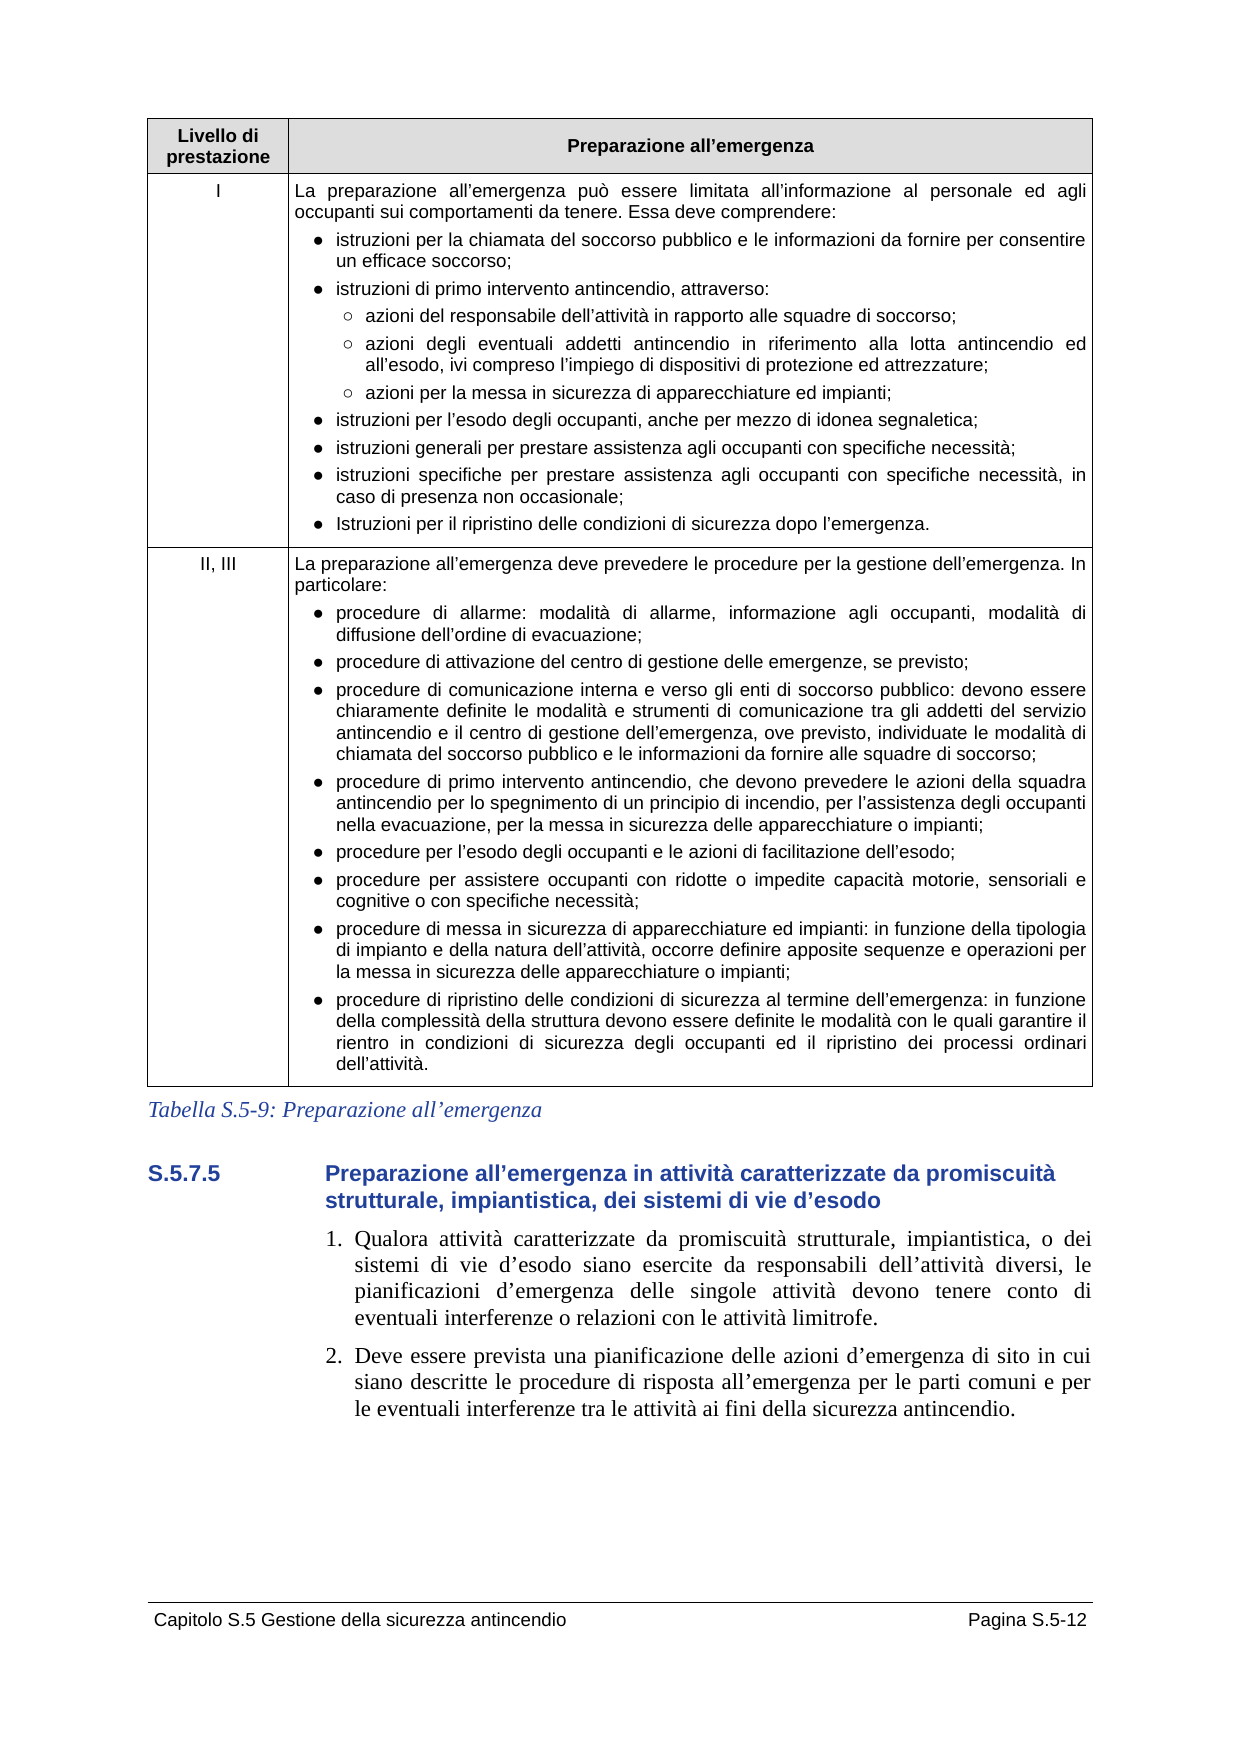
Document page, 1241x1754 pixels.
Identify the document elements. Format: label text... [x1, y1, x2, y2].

list Deve essere prevista una pianificazione delle azioni d’emergenza di sito in cui siano descritte le procedure di risposta all’emergenza per le parti comuni e per le eventuali interferenze tra le attività ai fini della sicurezza antincendio. [342, 1342, 1093, 1421]
text Tabella S.5-9: Preparazione all’emergenza [148, 1096, 1093, 1122]
list Qualora attività caratterizzate da promiscuità strutturale, impiantistica, o dei sistemi di vie d’esodo siano esercite da responsabili dell’attività diversi, le pianificazioni d’emergenza delle singole attività devono tenere conto di eventuali interferenze o relazioni con le attività limitrofe. [342, 1225, 1093, 1330]
table_cell La preparazione all’emergenza deve prevedere le procedure per la gestione dell’emergenza. In particolare: procedure di allarme: modalità di allarme, informazione agli occupanti, modalità di diffusione dell’ordine di evacuazione; procedure di attivazione del centro di gestione delle emergenze, se previsto; procedure di comunicazione interna e verso gli enti di soccorso pubblico: devono essere chiaramente definite le modalità e strumenti di comunicazione tra gli addetti del servizio antincendio e il centro di gestione dell’emergenza, ove previsto, individuate le modalità di chiamata del soccorso pubblico e le informazioni da fornire alle squadre di soccorso; procedure di primo intervento antincendio, che devono prevedere le azioni della squadra antincendio per lo spegnimento di un principio di incendio, per l’assistenza degli occupanti nella evacuazione, per la messa in sicurezza delle apparecchiature o impianti; procedure per l’esodo degli occupanti e le azioni di facilitazione dell’esodo; procedure per assistere occupanti con ridotte o impedite capacità motorie, sensoriali e cognitive o con specifiche necessità; procedure di messa in sicurezza di apparecchiature ed impianti: in funzione della tipologia di impianto e della natura dell’attività, occorre definire apposite sequenze e operazioni per la messa in sicurezza delle apparecchiature o impianti; procedure di ripristino delle condizioni di sicurezza al termine dell’emergenza: in funzione della complessità della struttura devono essere definite le modalità con le quali garantire il rientro in condizioni di sicurezza degli occupanti ed il ripristino dei processi ordinari dell’attività. [289, 548, 1092, 1086]
table_cell La preparazione all’emergenza può essere limitata all’informazione al personale ed agli occupanti sui comportamenti da tenere. Essa deve comprendere: istruzioni per la chiamata del soccorso pubblico e le informazioni da fornire per consentire un efficace soccorso; istruzioni di primo intervento antincendio, attraverso: azioni del responsabile dell’attività in rapporto alle squadre di soccorso; azioni degli eventuali addetti antincendio in riferimento alla lotta antincendio ed all’esodo, ivi compreso l’impiego di dispositivi di protezione ed attrezzature; azioni per la messa in sicurezza di apparecchiature ed impianti; istruzioni per l’esodo degli occupanti, anche per mezzo di idonea segnaletica; istruzioni generali per prestare assistenza agli occupanti con specifiche necessità; istruzioni specifiche per prestare assistenza agli occupanti con specifiche necessità, in caso di presenza non occasionale; Istruzioni per il ripristino delle condizioni di sicurezza dopo l’emergenza. [289, 174, 1092, 546]
subtitle Preparazione all’emergenza in attività caratterizzate da promiscuità strutturale, impiantistica, dei sistemi di vie d’esodo [148, 1160, 1093, 1213]
table_header Preparazione all’emergenza [289, 119, 1092, 173]
table_cell I [148, 174, 288, 546]
table_header Livello di prestazione [148, 119, 288, 173]
table_cell II, III [148, 548, 288, 1086]
